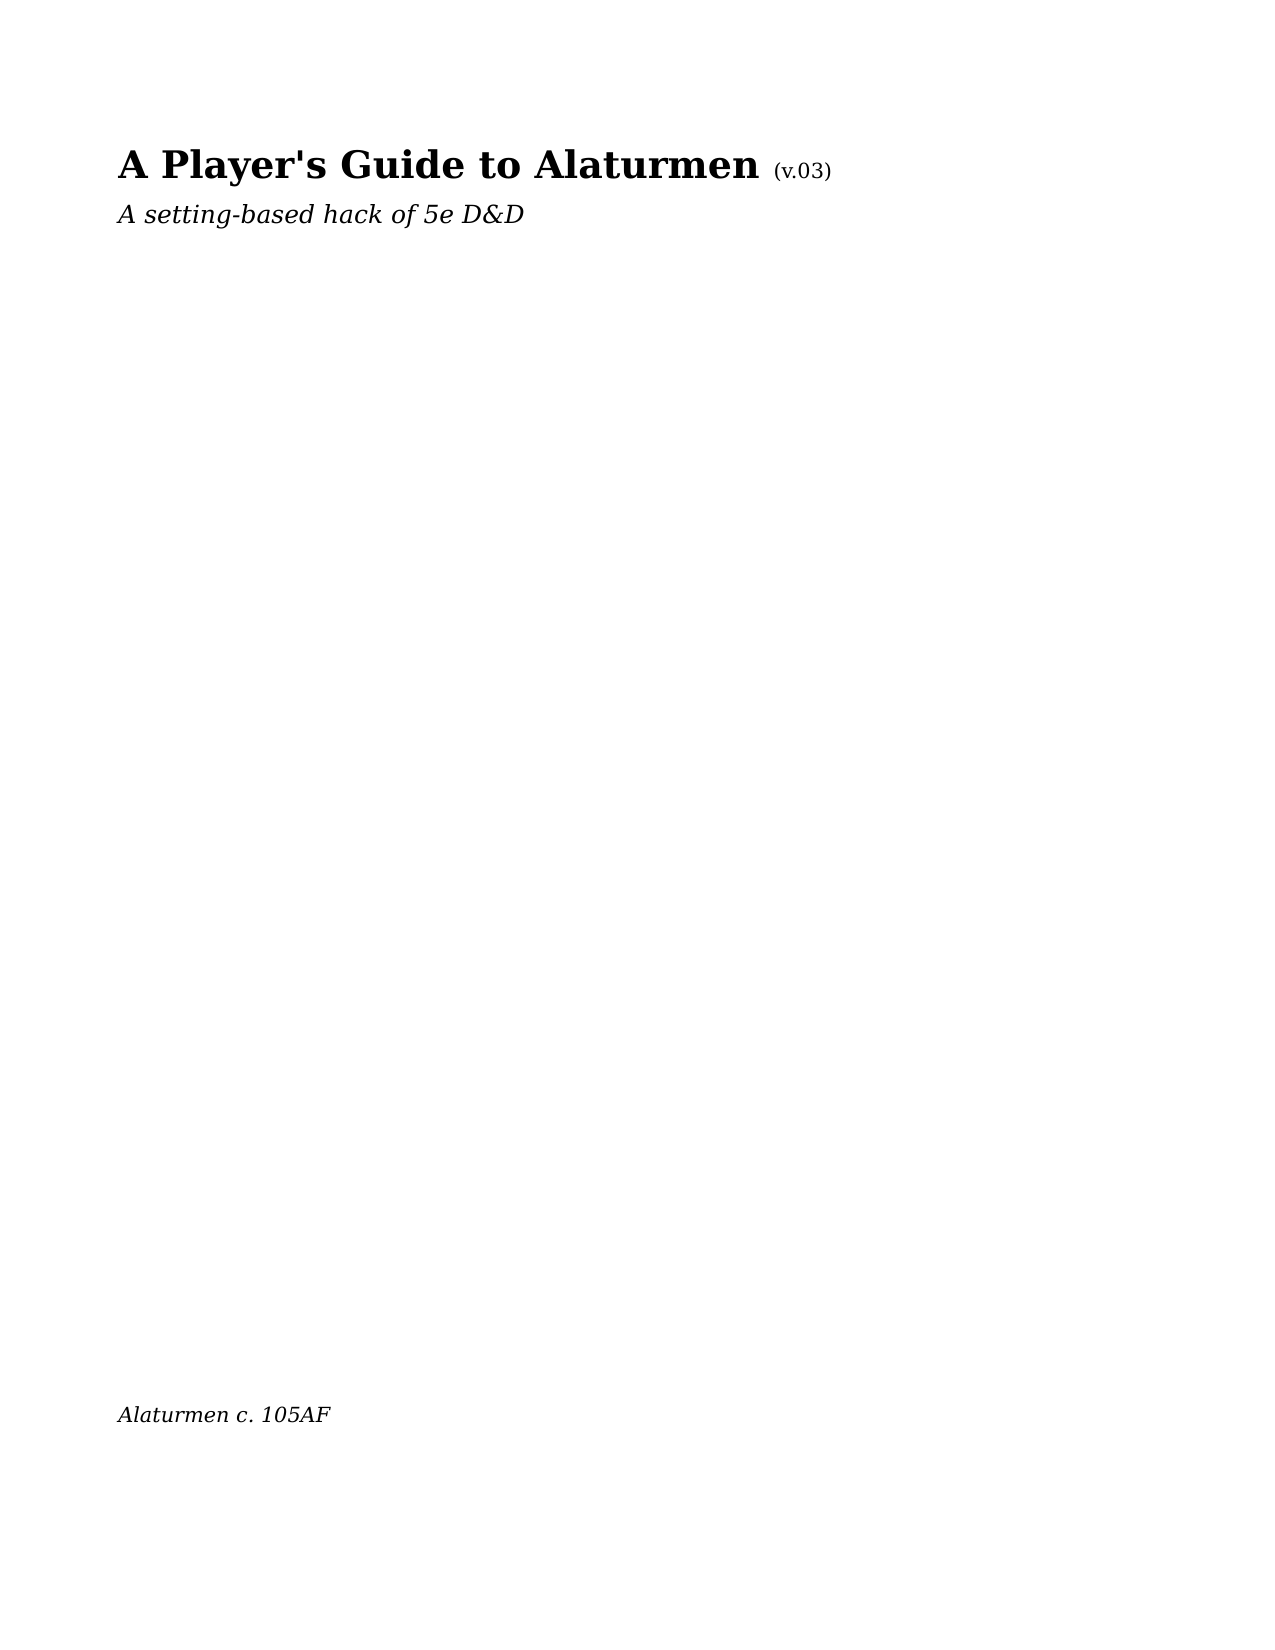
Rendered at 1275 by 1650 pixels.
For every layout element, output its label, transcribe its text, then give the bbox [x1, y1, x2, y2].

subtitle A Player's Guide to Alaturmen (v.03) [118, 143, 1157, 188]
text Alaturmen c. 105AF [118, 1403, 1157, 1428]
text A setting-based hack of 5e D&D [118, 200, 1157, 229]
